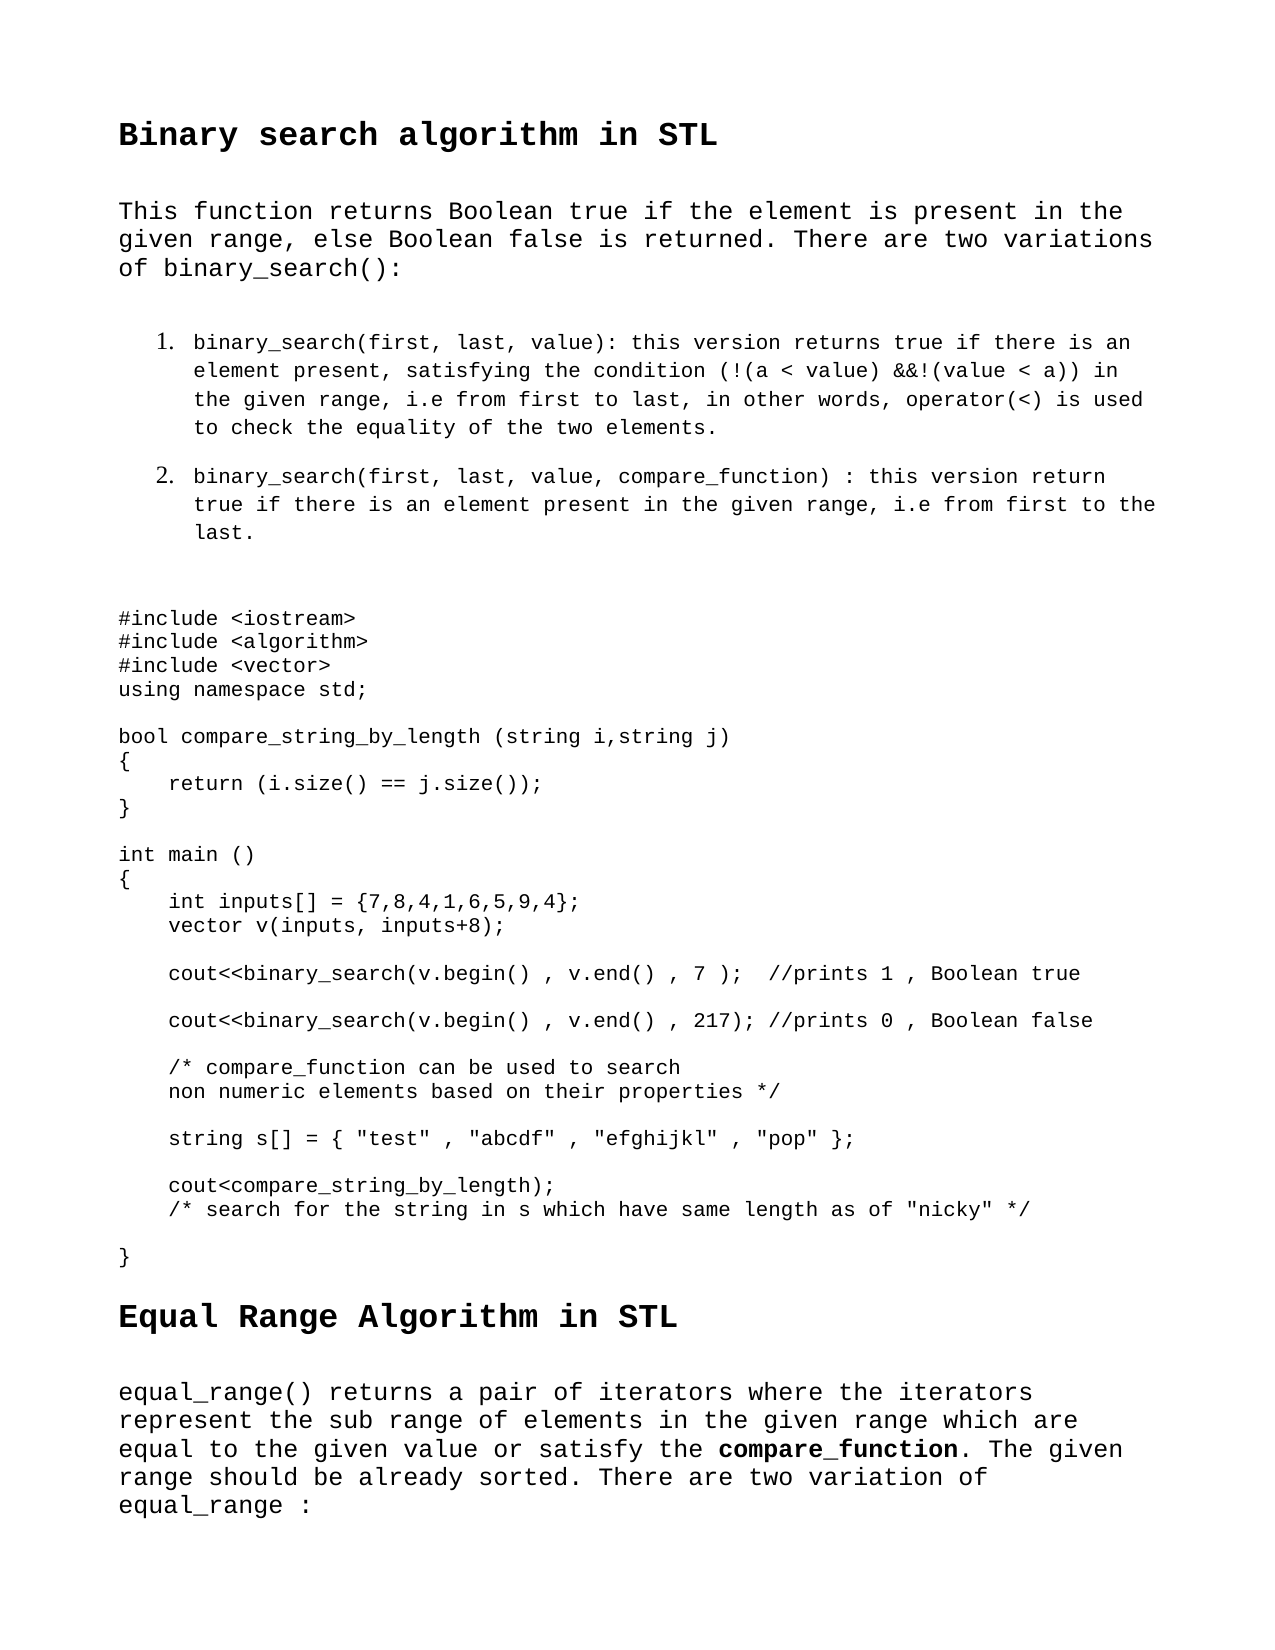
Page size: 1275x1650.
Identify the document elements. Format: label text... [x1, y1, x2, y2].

text /* search for the string in s which have same length as of "nicky" */ [118, 1199, 1157, 1223]
text int main () [118, 844, 1157, 868]
text /* compare_function can be used to search [118, 1057, 1157, 1081]
text vector v(inputs, inputs+8); [118, 915, 1157, 939]
text cout<compare_string_by_length); [118, 1175, 1157, 1199]
text Equal Range Algorithm in STL [118, 1299, 1157, 1337]
text { [118, 868, 1157, 892]
text #include <vector> [118, 655, 1157, 679]
text non numeric elements based on their properties */ [118, 1081, 1157, 1104]
list binary_search(first, last, value): this version returns true if there is an element present, satisfying the condition (!(a < value) &&!(value < a)) in the given range, i.e from first to last, in other words, operator(<) is used to check the equality of the two elements. [156, 326, 1157, 441]
text } [118, 1246, 1157, 1270]
text This function returns Boolean true if the element is present in the given range, else Boolean false is returned. There are two variations of binary_search(): [118, 198, 1157, 283]
text using namespace std; [118, 679, 1157, 702]
text cout<<binary_search(v.begin() , v.end() , 217); //prints 0 , Boolean false [118, 1010, 1157, 1033]
text int inputs[] = {7,8,4,1,6,5,9,4}; [118, 892, 1157, 915]
text bool compare_string_by_length (string i,string j) [118, 726, 1157, 750]
text #include <iostream> [118, 608, 1157, 631]
text cout<<binary_search(v.begin() , v.end() , 7 ); //prints 1 , Boolean true [118, 962, 1157, 986]
text #include <algorithm> [118, 631, 1157, 655]
text Binary search algorithm in STL [118, 118, 1157, 156]
text return (i.size() == j.size()); [118, 773, 1157, 797]
text } [118, 797, 1157, 821]
list binary_search(first, last, value, compare_function) : this version return true if there is an element present in the given range, i.e from first to the last. [156, 460, 1157, 546]
text { [118, 750, 1157, 773]
text string s[] = { "test" , "abcdf" , "efghijkl" , "pop" }; [118, 1128, 1157, 1152]
text equal_range() returns a pair of iterators where the iterators represent the sub range of elements in the given range which are equal to the given value or satisfy the compare_function. The given range should be already sorted. There are two variation of equal_range : [118, 1380, 1157, 1521]
